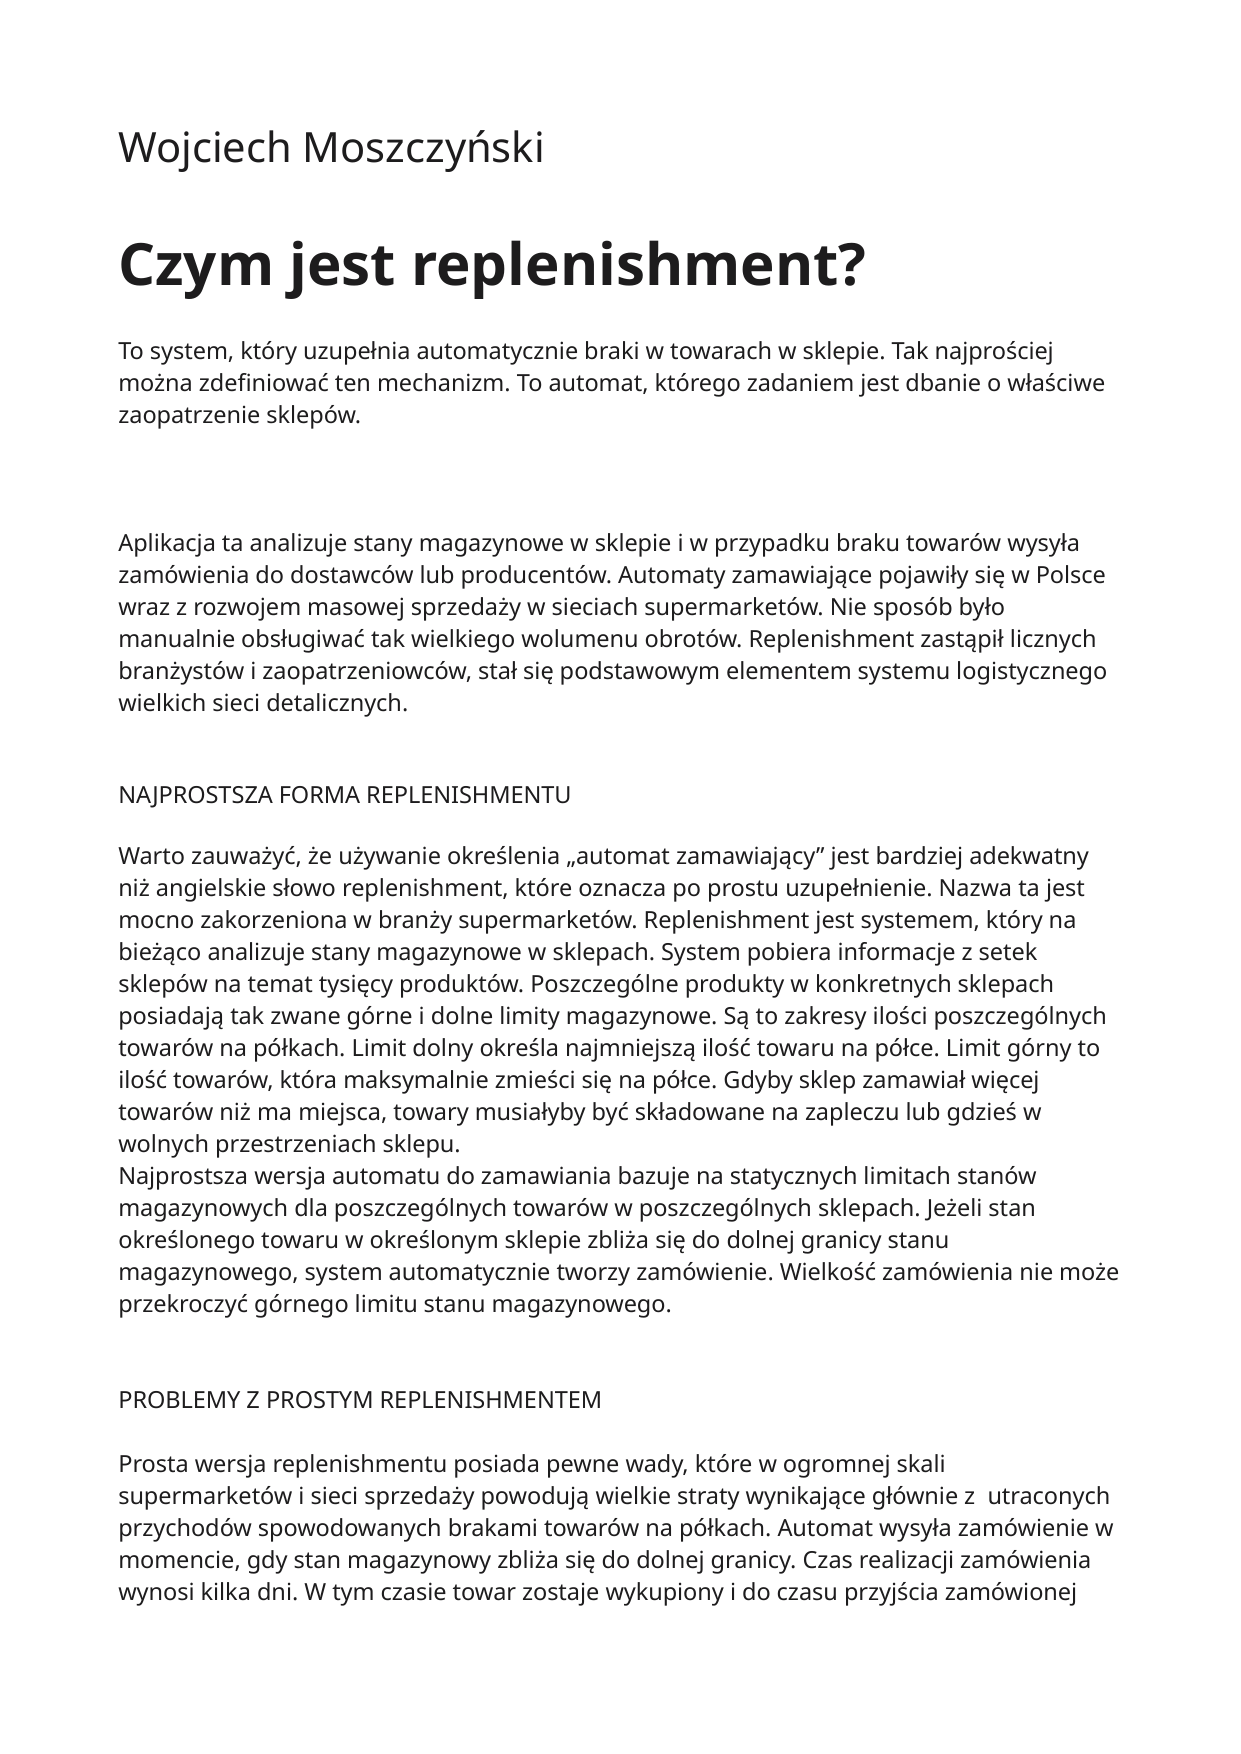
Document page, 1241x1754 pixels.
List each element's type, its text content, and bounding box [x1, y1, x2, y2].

text To system, który uzupełnia automatycznie braki w towarach w sklepie. Tak najprościej można zdefiniować ten mechanizm. To automat, którego zadaniem jest dbanie o właściwe zaopatrzenie sklepów. [118, 334, 1122, 430]
text NAJPROSTSZA FORMA REPLENISHMENTU [118, 750, 1122, 839]
text Aplikacja ta analizuje stany magazynowe w sklepie i w przypadku braku towarów wysyła zamówienia do dostawców lub producentów. Automaty zamawiające pojawiły się w Polsce wraz z rozwojem masowej sprzedaży w sieciach supermarketów. Nie sposób było manualnie obsługiwać tak wielkiego wolumenu obrotów. Replenishment zastąpił licznych branżystów i zaopatrzeniowców, stał się podstawowym elementem systemu logistycznego wielkich sieci detalicznych. [118, 526, 1122, 718]
text Najprostsza wersja automatu do zamawiania bazuje na statycznych limitach stanów magazynowych dla poszczególnych towarów w poszczególnych sklepach. Jeżeli stan określonego towaru w określonym sklepie zbliża się do dolnej granicy stanu magazynowego, system automatycznie tworzy zamówienie. Wielkość zamówienia nie może przekroczyć górnego limitu stanu magazynowego. [118, 1159, 1122, 1319]
text PROBLEMY Z PROSTYM REPLENISHMENTEM [118, 1383, 1122, 1415]
text Czym jest replenishment? [118, 223, 1122, 302]
text Prosta wersja replenishmentu posiada pewne wady, które w ogromnej skali supermarketów i sieci sprzedaży powodują wielkie straty wynikające głównie z utraconych przychodów spowodowanych brakami towarów na półkach. Automat wysyła zamówienie w momencie, gdy stan magazynowy zbliża się do dolnej granicy. Czas realizacji zamówienia wynosi kilka dni. W tym czasie towar zostaje wykupiony i do czasu przyjścia zamówionej [118, 1447, 1122, 1607]
text Wojciech Moszczyński [118, 118, 1122, 175]
text Warto zauważyć, że używanie określenia „automat zamawiający” jest bardziej adekwatny niż angielskie słowo replenishment, które oznacza po prostu uzupełnienie. Nazwa ta jest mocno zakorzeniona w branży supermarketów. Replenishment jest systemem, który na bieżąco analizuje stany magazynowe w sklepach. System pobiera informacje z setek sklepów na temat tysięcy produktów. Poszczególne produkty w konkretnych sklepach posiadają tak zwane górne i dolne limity magazynowe. Są to zakresy ilości poszczególnych towarów na półkach. Limit dolny określa najmniejszą ilość towaru na półce. Limit górny to ilość towarów, która maksymalnie zmieści się na półce. Gdyby sklep zamawiał więcej towarów niż ma miejsca, towary musiałyby być składowane na zapleczu lub gdzieś w wolnych przestrzeniach sklepu. [118, 839, 1122, 1159]
